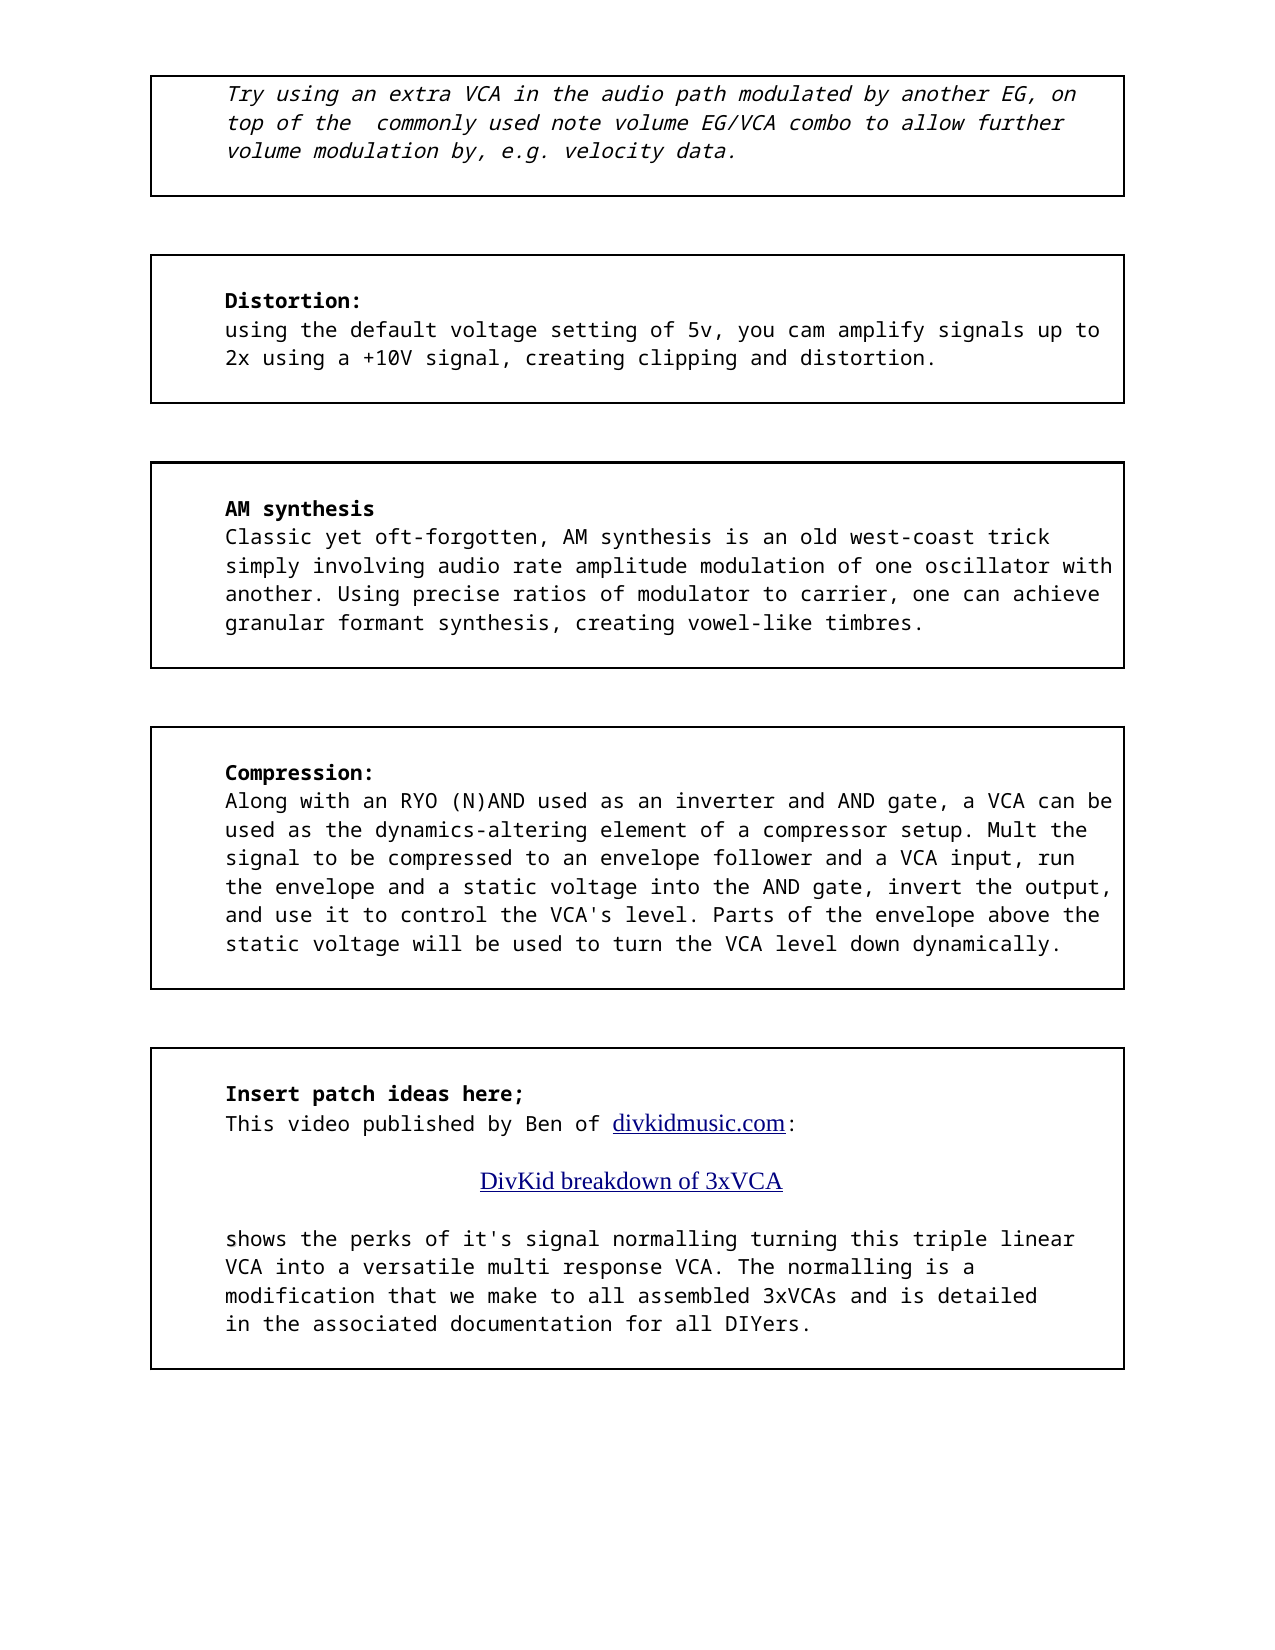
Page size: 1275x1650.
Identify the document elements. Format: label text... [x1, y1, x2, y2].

text This video published by Ben of divkidmusic.com: [152, 1104, 1123, 1137]
text Try using an extra VCA in the audio path modulated by another EG, on top of the commonly used note volume EG/VCA combo to allow further volume modulation by, e.g. velocity data. [152, 77, 1123, 164]
text Compression: [152, 754, 1123, 782]
text using the default voltage setting of 5v, you cam amplify signals up to 2x using a +10V signal, creating clipping and distortion. [152, 311, 1123, 372]
text Distortion: [152, 282, 1123, 311]
text Classic yet oft-forgotten, AM synthesis is an old west-coast trick simply involving audio rate amplitude modulation of one oscillator with another. Using precise ratios of modulator to carrier, one can achieve granular formant synthesis, creating vowel-like timbres. [152, 518, 1123, 636]
text Insert patch ideas here; [152, 1075, 1123, 1104]
text Along with an RYO (N)AND used as an inverter and AND gate, a VCA can be used as the dynamics-altering element of a compressor setup. Mult the signal to be compressed to an envelope follower and a VCA input, run the envelope and a static voltage into the AND gate, invert the output, and use it to control the VCA's level. Parts of the envelope above the static voltage will be used to turn the VCA level down dynamically. [152, 782, 1123, 957]
text AM synthesis [152, 490, 1123, 518]
text shows the perks of it's signal normalling turning this triple linear VCA into a versatile multi response VCA. The normalling is a modification that we make to all assembled 3xVCAs and is detailed in the associated documentation for all DIYers. [152, 1220, 1123, 1338]
text DivKid breakdown of 3xVCA [152, 1162, 1123, 1196]
